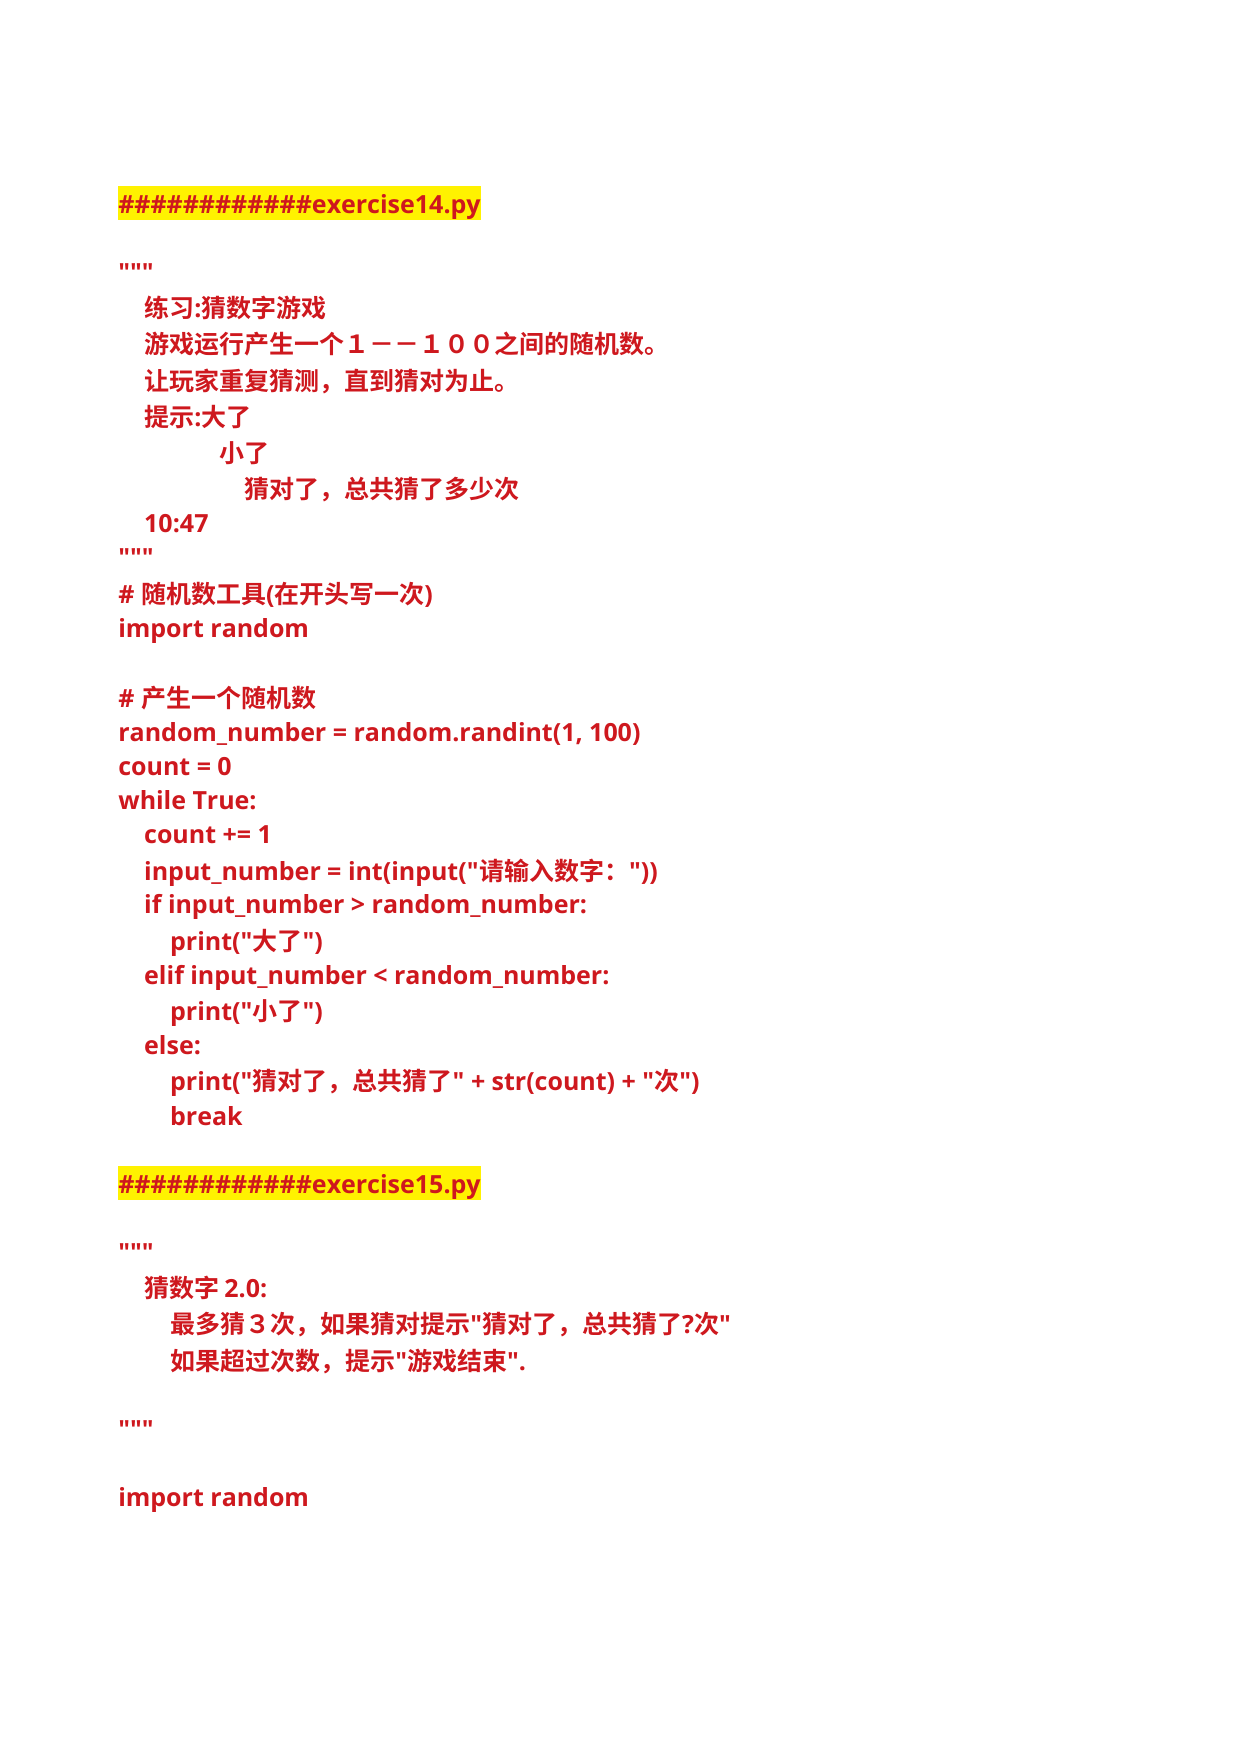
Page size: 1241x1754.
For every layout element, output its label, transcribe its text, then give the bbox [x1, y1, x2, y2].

subtitle """ [118, 1234, 1122, 1268]
subtitle else: [118, 1028, 1122, 1062]
subtitle # 产生一个随机数 [118, 678, 1122, 715]
subtitle 练习:猜数字游戏 [118, 288, 1122, 325]
subtitle print("小了") [118, 992, 1122, 1028]
subtitle input_number = int(input("请输入数字：")) [118, 851, 1122, 887]
subtitle elif input_number < random_number: [118, 957, 1122, 992]
subtitle print("大了") [118, 921, 1122, 957]
subtitle ############exercise15.py [118, 1166, 1122, 1200]
subtitle 小了 [118, 433, 1122, 470]
subtitle random_number = random.randint(1, 100) [118, 715, 1122, 749]
subtitle 游戏运行产生一个１－－１００之间的随机数。 [118, 325, 1122, 361]
subtitle 让玩家重复猜测，直到猜对为止。 [118, 361, 1122, 397]
subtitle """ [118, 540, 1122, 574]
subtitle print("猜对了，总共猜了" + str(count) + "次") [118, 1062, 1122, 1098]
subtitle """ [118, 1411, 1122, 1445]
subtitle 猜对了，总共猜了多少次 [118, 470, 1122, 506]
subtitle """ [118, 254, 1122, 288]
subtitle count += 1 [118, 817, 1122, 851]
subtitle while True: [118, 783, 1122, 817]
subtitle # 随机数工具(在开头写一次) [118, 574, 1122, 610]
subtitle if input_number > random_number: [118, 887, 1122, 921]
subtitle 10:47 [118, 506, 1122, 540]
subtitle break [118, 1098, 1122, 1132]
subtitle import random [118, 1479, 1122, 1513]
subtitle ############exercise14.py [118, 186, 1122, 220]
subtitle 猜数字2.0: [118, 1268, 1122, 1305]
subtitle count = 0 [118, 749, 1122, 783]
subtitle 最多猜３次，如果猜对提示"猜对了，总共猜了?次" [118, 1305, 1122, 1341]
subtitle import random [118, 610, 1122, 644]
subtitle 提示:大了 [118, 397, 1122, 433]
subtitle 如果超过次数，提示"游戏结束". [118, 1341, 1122, 1377]
